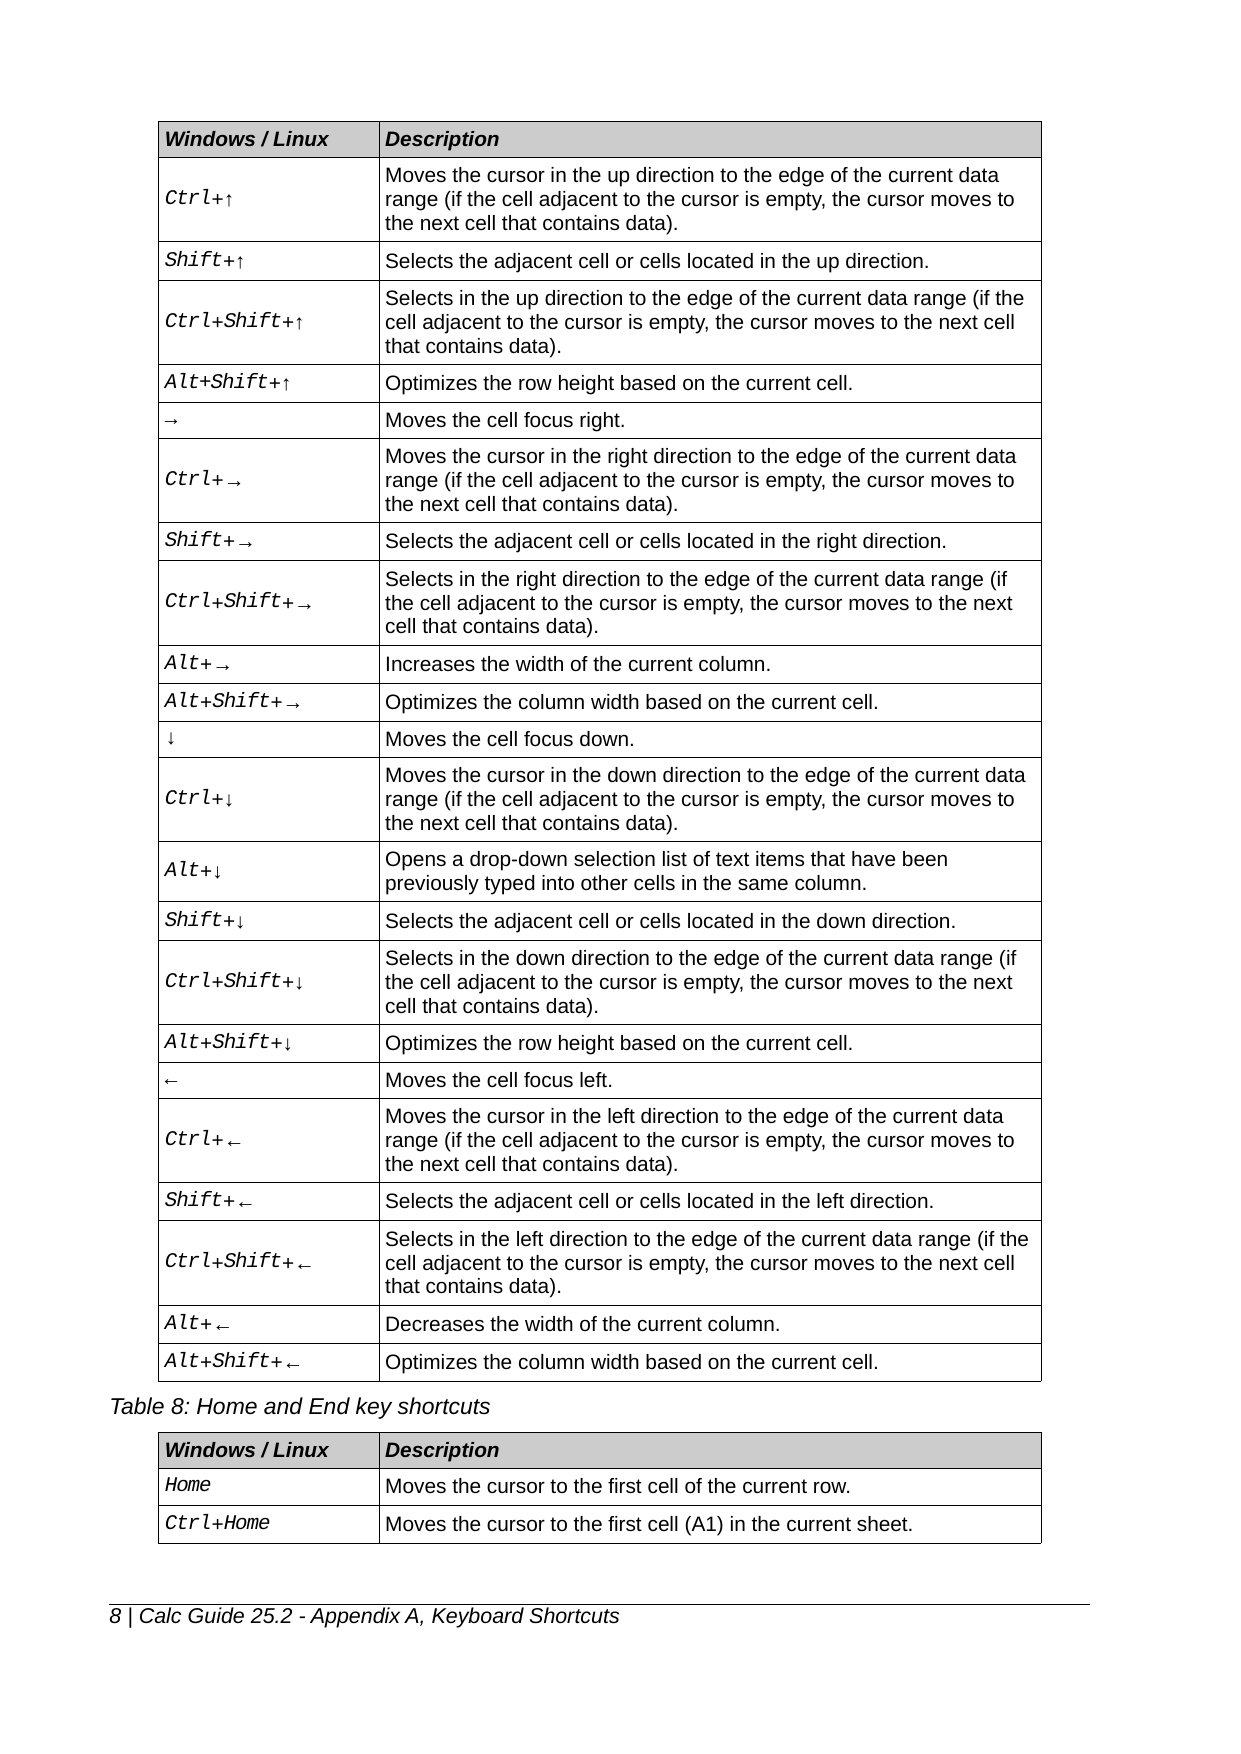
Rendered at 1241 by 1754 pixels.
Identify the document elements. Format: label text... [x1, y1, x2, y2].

table_cell Alt+← [159, 1306, 379, 1343]
table_header Description [380, 122, 1041, 157]
table_cell Home [159, 1469, 379, 1504]
table_cell Ctrl+Shift+← [159, 1221, 379, 1304]
table_cell Ctrl+Shift+→ [159, 561, 379, 644]
table_header Windows / Linux [159, 1433, 379, 1468]
table_cell Alt+Shift+↑ [159, 365, 379, 402]
table_header Windows / Linux [159, 122, 379, 157]
table_cell Selects the adjacent cell or cells located in the left direction. [380, 1183, 1041, 1220]
table_cell Ctrl+↑ [159, 158, 379, 241]
table_cell Selects the adjacent cell or cells located in the up direction. [380, 242, 1041, 279]
table_cell Moves the cursor in the left direction to the edge of the current data range (if the cell adjacent to the cursor is empty, the cursor moves to the next cell that contains data). [380, 1099, 1041, 1182]
table_cell Alt+↓ [159, 842, 379, 901]
table_cell Ctrl+← [159, 1099, 379, 1182]
table_cell Ctrl+Shift+↑ [159, 281, 379, 364]
table_cell Selects in the right direction to the edge of the current data range (if the cell adjacent to the cursor is empty, the cursor moves to the next cell that contains data). [380, 561, 1041, 644]
table_cell Moves the cell focus left. [380, 1063, 1041, 1098]
table_cell Optimizes the row height based on the current cell. [380, 1025, 1041, 1062]
table_cell Moves the cell focus right. [380, 403, 1041, 438]
table_cell Moves the cursor in the down direction to the edge of the current data range (if the cell adjacent to the cursor is empty, the cursor moves to the next cell that contains data). [380, 758, 1041, 841]
table_cell Ctrl+Shift+↓ [159, 941, 379, 1024]
table_cell Selects in the up direction to the edge of the current data range (if the cell adjacent to the cursor is empty, the cursor moves to the next cell that contains data). [380, 281, 1041, 364]
table_cell Shift+↑ [159, 242, 379, 279]
table_cell Selects in the down direction to the edge of the current data range (if the cell adjacent to the cursor is empty, the cursor moves to the next cell that contains data). [380, 941, 1041, 1024]
table_cell Ctrl+→ [159, 439, 379, 522]
table_cell Alt+→ [159, 646, 379, 683]
table_cell Ctrl+Home [159, 1506, 379, 1543]
table_cell Shift+↓ [159, 902, 379, 939]
table_header Description [380, 1433, 1041, 1468]
table_cell Optimizes the column width based on the current cell. [380, 1344, 1041, 1381]
table_cell Opens a drop-down selection list of text items that have been previously typed into other cells in the same column. [380, 842, 1041, 901]
table_cell Moves the cell focus down. [380, 722, 1041, 757]
table_cell Selects the adjacent cell or cells located in the down direction. [380, 902, 1041, 939]
table_cell Shift+→ [159, 523, 379, 560]
table_cell Moves the cursor to the first cell of the current row. [380, 1469, 1041, 1504]
table_cell → [159, 403, 379, 438]
table_cell Optimizes the row height based on the current cell. [380, 365, 1041, 402]
table_cell Alt+Shift+→ [159, 684, 379, 721]
table_cell Moves the cursor in the right direction to the edge of the current data range (if the cell adjacent to the cursor is empty, the cursor moves to the next cell that contains data). [380, 439, 1041, 522]
table_cell Alt+Shift+← [159, 1344, 379, 1381]
table_cell Selects in the left direction to the edge of the current data range (if the cell adjacent to the cursor is empty, the cursor moves to the next cell that contains data). [380, 1221, 1041, 1304]
table_cell Ctrl+↓ [159, 758, 379, 841]
table_cell ← [159, 1063, 379, 1098]
table_cell Shift+← [159, 1183, 379, 1220]
table_cell ↓ [159, 722, 379, 757]
table_cell Decreases the width of the current column. [380, 1306, 1041, 1343]
table_cell Alt+Shift+↓ [159, 1025, 379, 1062]
table_cell Increases the width of the current column. [380, 646, 1041, 683]
text Table 8: Home and End key shortcuts [109, 1393, 1090, 1420]
table_cell Selects the adjacent cell or cells located in the right direction. [380, 523, 1041, 560]
table_cell Moves the cursor to the first cell (A1) in the current sheet. [380, 1506, 1041, 1543]
table_cell Optimizes the column width based on the current cell. [380, 684, 1041, 721]
table_cell Moves the cursor in the up direction to the edge of the current data range (if the cell adjacent to the cursor is empty, the cursor moves to the next cell that contains data). [380, 158, 1041, 241]
